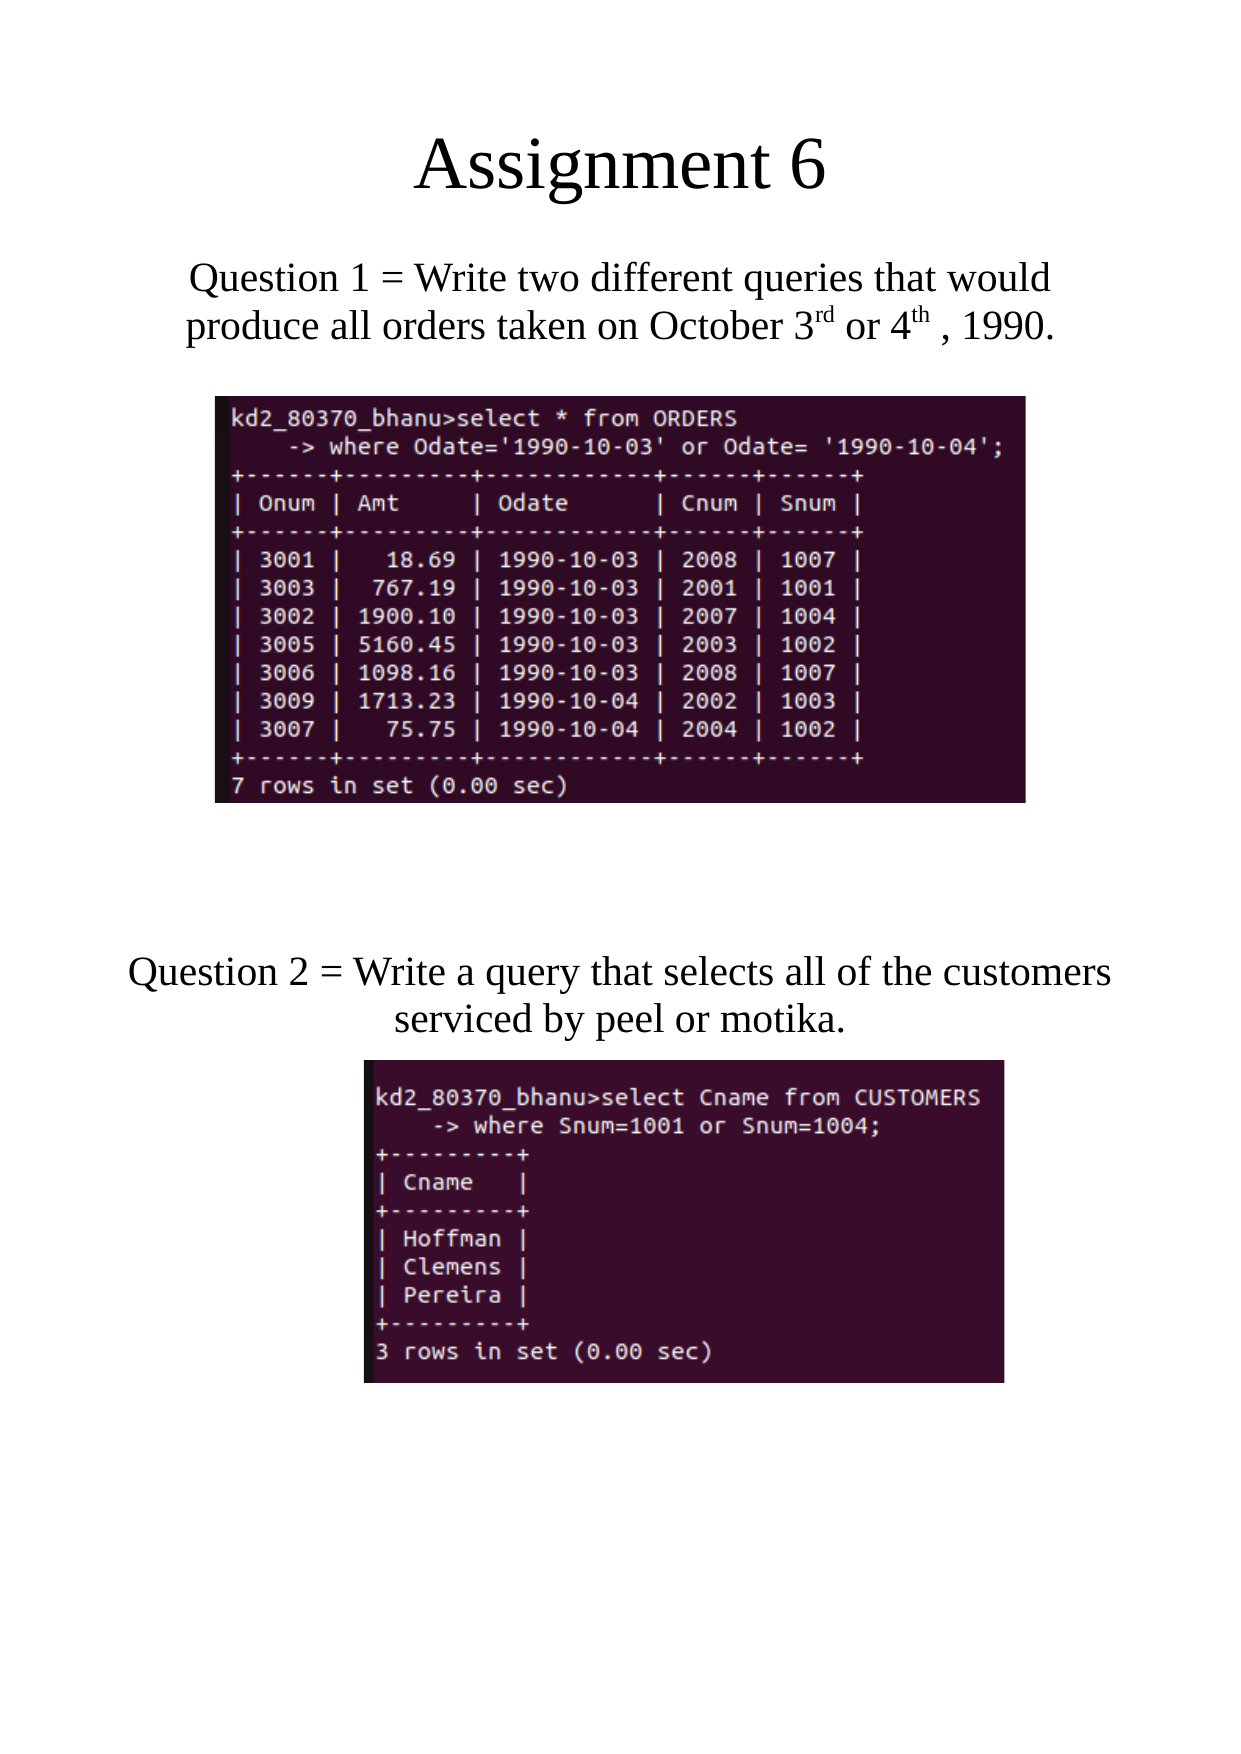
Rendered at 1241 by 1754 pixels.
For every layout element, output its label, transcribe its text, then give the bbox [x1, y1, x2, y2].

picture [363, 1060, 1005, 1383]
text Question 2 = Write a query that selects all of the customers serviced by peel or motika. [118, 946, 1122, 1042]
picture [214, 396, 1026, 803]
text Question 1 = Write two different queries that would produce all orders taken on October 3rd or 4th , 1990. [118, 252, 1122, 348]
text Assignment 6 [118, 118, 1122, 204]
